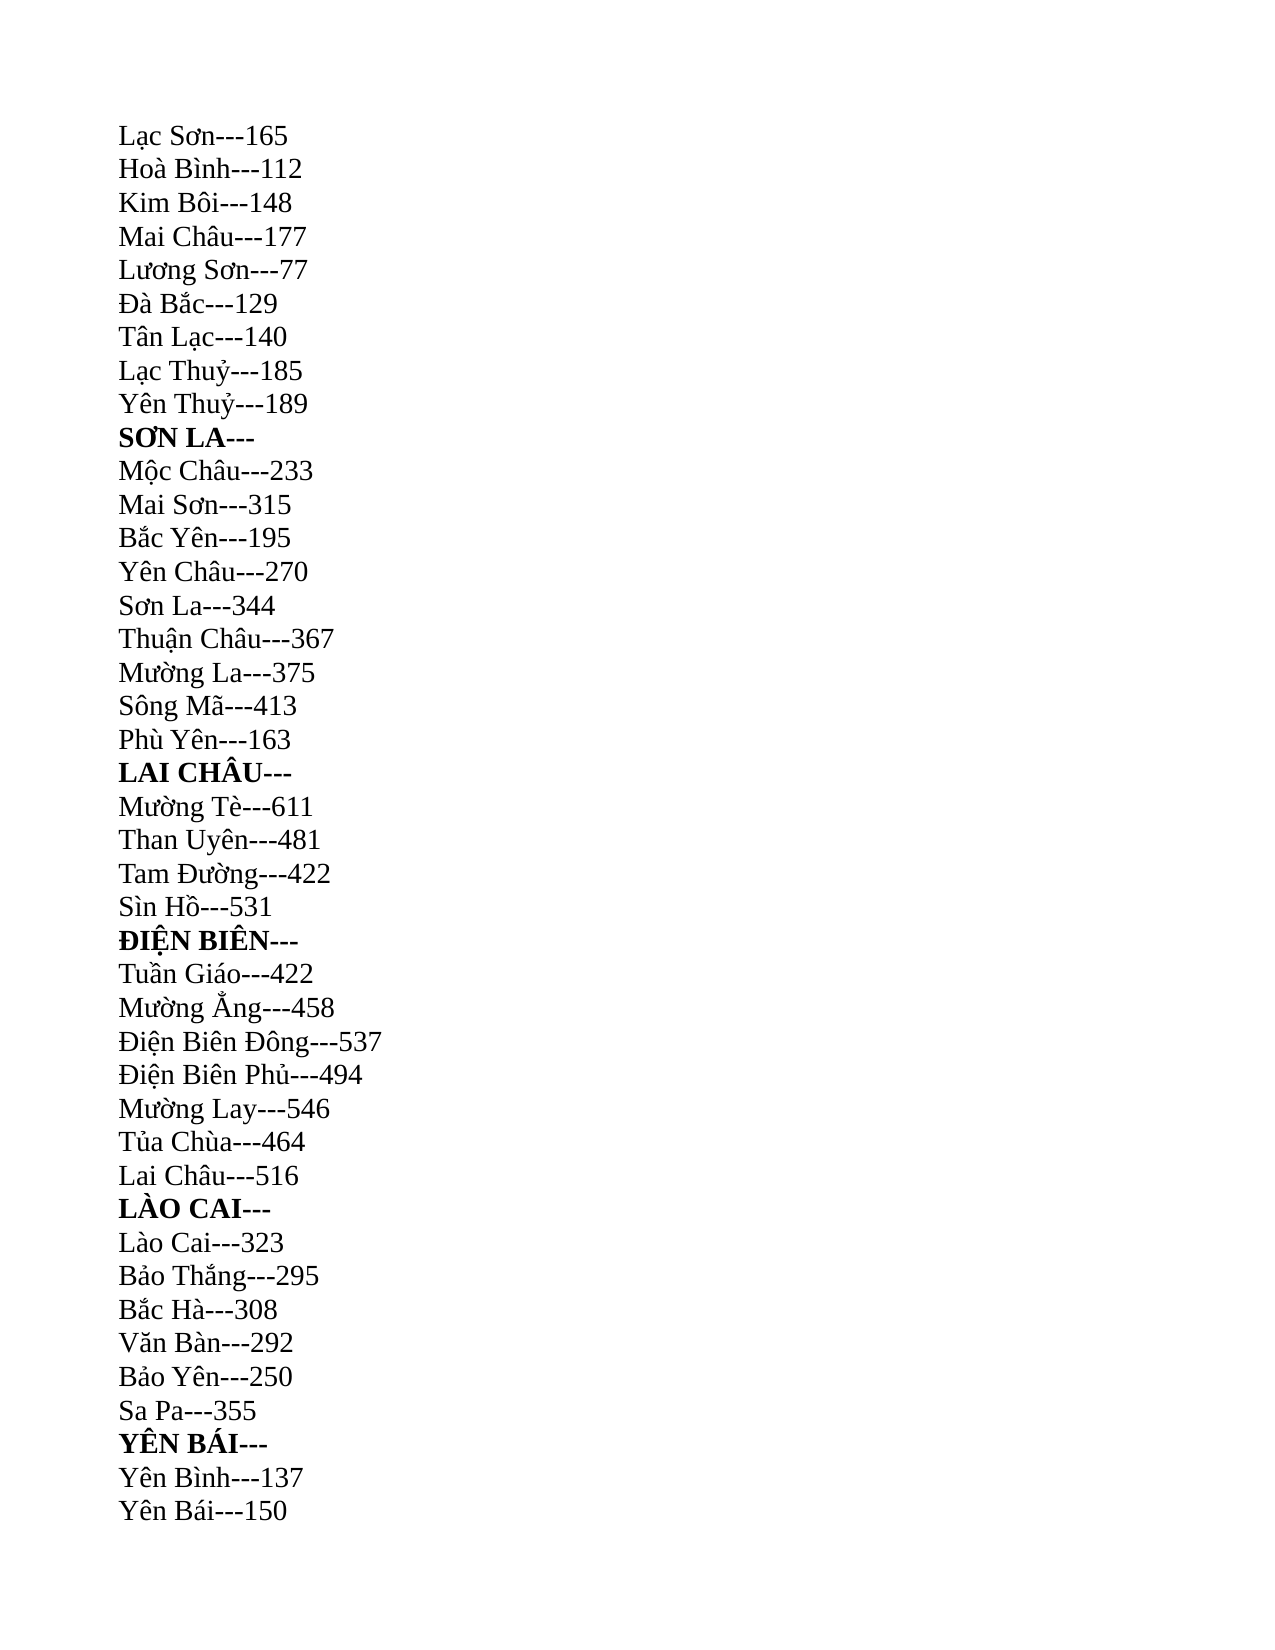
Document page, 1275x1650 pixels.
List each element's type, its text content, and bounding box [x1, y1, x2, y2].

text Yên Thuỷ---189 [118, 386, 1157, 420]
text Lạc Thuỷ---185 [118, 353, 1157, 386]
text Bảo Thắng---295 [118, 1258, 1157, 1292]
text Kim Bôi---148 [118, 185, 1157, 219]
text Yên Bình---137 [118, 1460, 1157, 1493]
text Than Uyên---481 [118, 822, 1157, 856]
text Điện Biên Phủ---494 [118, 1057, 1157, 1091]
text Sa Pa---355 [118, 1393, 1157, 1426]
text Yên Bái---150 [118, 1493, 1157, 1527]
text YÊN BÁI--- [118, 1426, 1157, 1460]
text LAI CHÂU--- [118, 755, 1157, 789]
text Sông Mã---413 [118, 688, 1157, 722]
text Sìn Hồ---531 [118, 889, 1157, 923]
text Tam Đường---422 [118, 856, 1157, 889]
text Văn Bàn---292 [118, 1326, 1157, 1359]
text Lạc Sơn---165 [118, 118, 1157, 152]
text Yên Châu---270 [118, 554, 1157, 588]
text Mộc Châu---233 [118, 453, 1157, 487]
text Tuần Giáo---422 [118, 957, 1157, 990]
text Phù Yên---163 [118, 722, 1157, 755]
text Mường Tè---611 [118, 789, 1157, 822]
text Bắc Yên---195 [118, 521, 1157, 554]
text Bảo Yên---250 [118, 1359, 1157, 1393]
text Mường Ẳng---458 [118, 990, 1157, 1024]
text Sơn La---344 [118, 588, 1157, 621]
text Bắc Hà---308 [118, 1292, 1157, 1326]
text Lào Cai---323 [118, 1225, 1157, 1258]
text Mường Lay---546 [118, 1091, 1157, 1124]
text Lương Sơn---77 [118, 252, 1157, 286]
text Mai Sơn---315 [118, 487, 1157, 521]
text Hoà Bình---112 [118, 152, 1157, 185]
text Mai Châu---177 [118, 219, 1157, 252]
text LÀO CAI--- [118, 1191, 1157, 1225]
text SƠN LA--- [118, 420, 1157, 453]
text Tân Lạc---140 [118, 319, 1157, 353]
text Thuận Châu---367 [118, 621, 1157, 655]
text Điện Biên Đông---537 [118, 1024, 1157, 1057]
text Đà Bắc---129 [118, 286, 1157, 319]
text Mường La---375 [118, 655, 1157, 688]
text Lai Châu---516 [118, 1158, 1157, 1191]
text ĐIỆN BIÊN--- [118, 923, 1157, 957]
text Tủa Chùa---464 [118, 1124, 1157, 1158]
